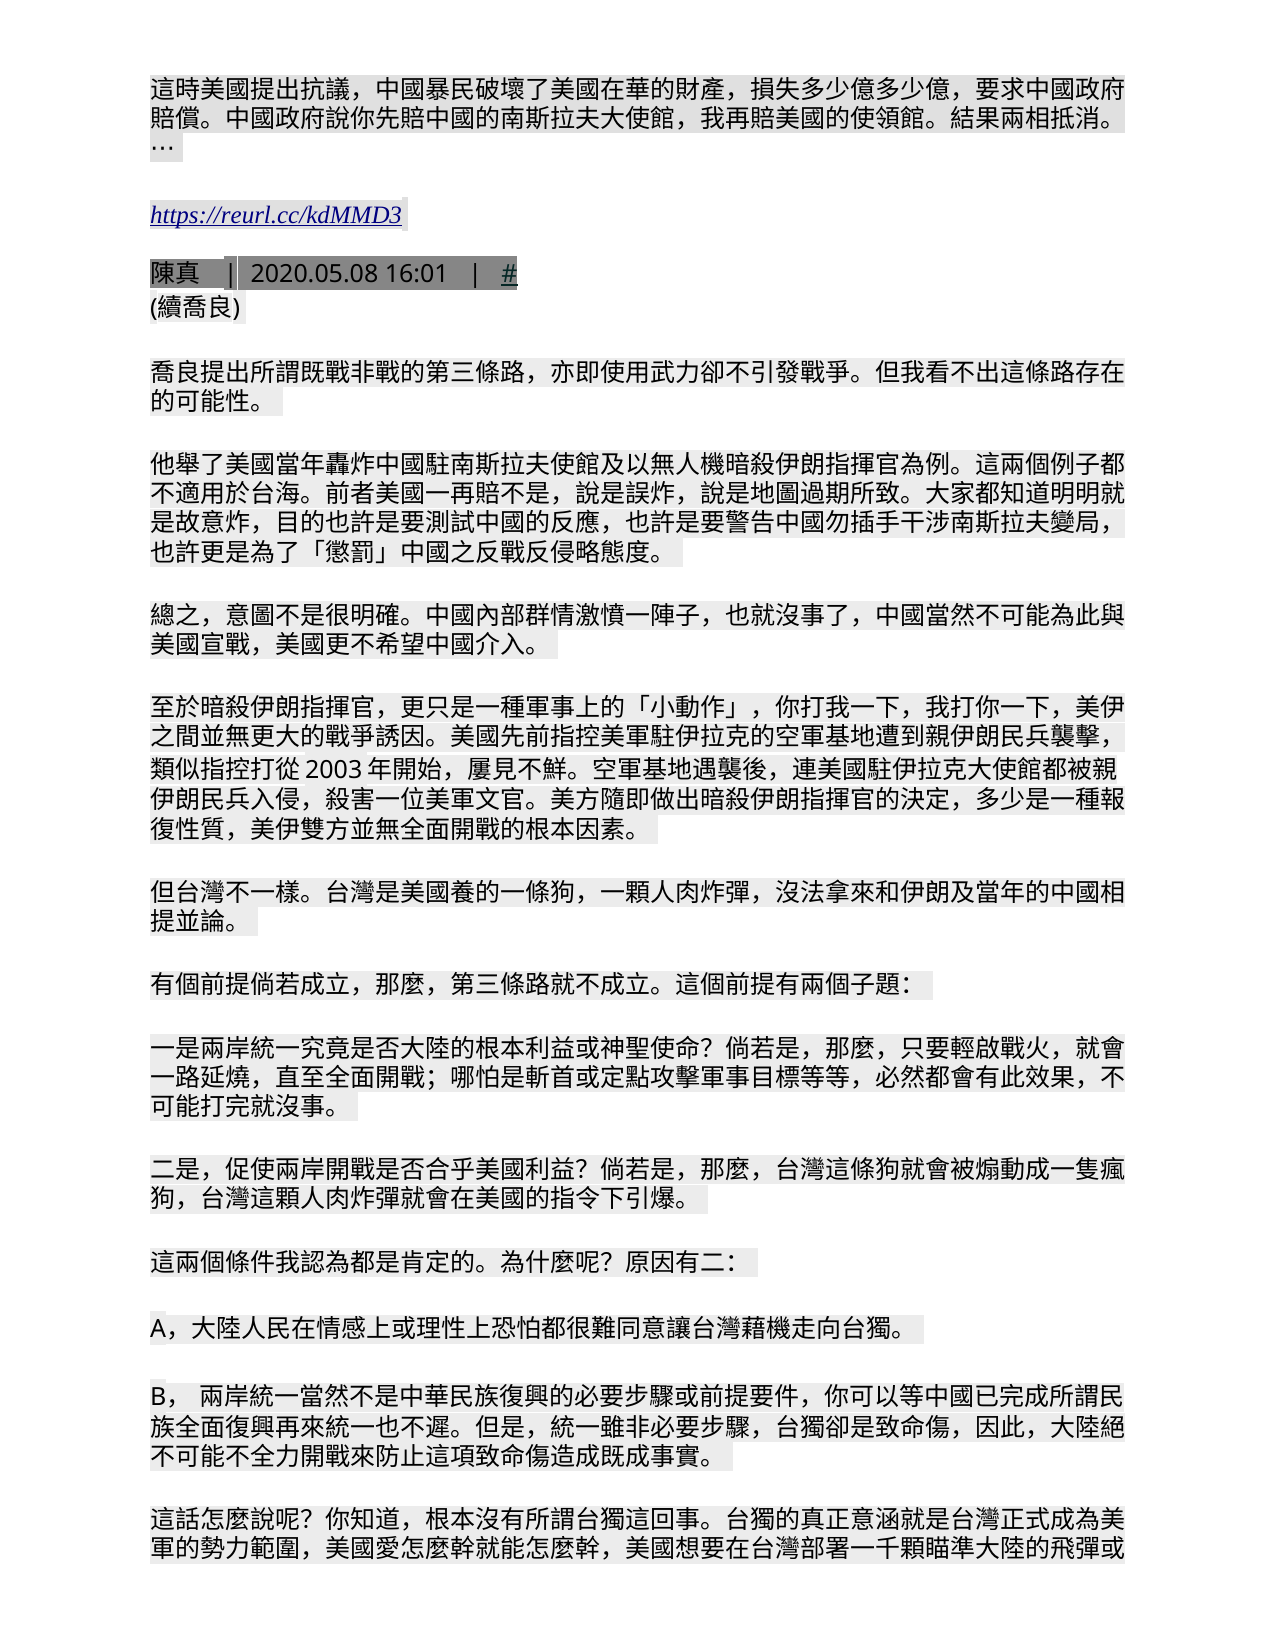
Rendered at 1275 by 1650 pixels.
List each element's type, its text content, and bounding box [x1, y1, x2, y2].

text (續喬良) 喬良提出所謂既戰非戰的第三條路，亦即使用武力卻不引發戰爭。但我看不出這條路存在的可能性。 他舉了美國當年轟炸中國駐南斯拉夫使館及以無人機暗殺伊朗指揮官為例。這兩個例子都不適用於台海。前者美國一再賠不是，說是誤炸，說是地圖過期所致。大家都知道明明就是故意炸，目的也許是要測試中國的反應，也許是要警告中國勿插手干涉南斯拉夫變局，也許更是為了「懲罰」中國之反戰反侵略態度。 總之，意圖不是很明確。中國內部群情激憤一陣子，也就沒事了，中國當然不可能為此與美國宣戰，美國更不希望中國介入。 至於暗殺伊朗指揮官，更只是一種軍事上的「小動作」，你打我一下，我打你一下，美伊之間並無更大的戰爭誘因。美國先前指控美軍駐伊拉克的空軍基地遭到親伊朗民兵襲擊，類似指控打從2003年開始，屢見不鮮。空軍基地遇襲後，連美國駐伊拉克大使館都被親伊朗民兵入侵，殺害一位美軍文官。美方隨即做出暗殺伊朗指揮官的決定，多少是一種報復性質，美伊雙方並無全面開戰的根本因素。 但台灣不一樣。台灣是美國養的一條狗，一顆人肉炸彈，沒法拿來和伊朗及當年的中國相提並論。 有個前提倘若成立，那麼，第三條路就不成立。這個前提有兩個子題： 一是兩岸統一究竟是否大陸的根本利益或神聖使命？倘若是，那麼，只要輕啟戰火，就會一路延燒，直至全面開戰；哪怕是斬首或定點攻擊軍事目標等等，必然都會有此效果，不可能打完就沒事。 二是，促使兩岸開戰是否合乎美國利益？倘若是，那麼，台灣這條狗就會被煽動成一隻瘋狗，台灣這顆人肉炸彈就會在美國的指令下引爆。 這兩個條件我認為都是肯定的。為什麼呢？原因有二： A，大陸人民在情感上或理性上恐怕都很難同意讓台灣藉機走向台獨。 B， 兩岸統一當然不是中華民族復興的必要步驟或前提要件，你可以等中國已完成所謂民族全面復興再來統一也不遲。但是，統一雖非必要步驟，台獨卻是致命傷，因此，大陸絕不可能不全力開戰來防止這項致命傷造成既成事實。 這話怎麼說呢？你知道，根本沒有所謂台獨這回事。台獨的真正意涵就是台灣正式成為美軍的勢力範圍，美國愛怎麼幹就能怎麼幹，美國想要在台灣部署一千顆瞄準大陸的飛彈或核彈，就部署一千顆飛彈或核彈，完全隨他高興。這豈不等於說整個中國大陸從此讓美軍當靶場當狩獵場嗎？ 想像一下，如果古巴不是古巴，不是一個獨立國家，而只是大陸養的一條狗，一顆人肉炸彈，你想，美國會不會拼死命把古巴毀了？那就好像有個黑幫集團想方設法讓你家的院子宣布「獨立」，納入黑幫的勢力範圍，把機關槍大砲全擺到院子裏對著你家瞄準一樣。任何一個稍微有點國防能力的國家，這種事都是絕不可能讓它發生的。 因此，統一確實不是大陸鴻圖大展之際的根本要務，但是台獨卻是致命傷。美國就是抓準這一點致命要害來興風作浪予取予求。 至於子題二，促使兩岸開戰是否合乎美國利益？這題需要有些但書。目前看來答案是肯定的，但它並非固著不變。 簡單可以這麼說，美國雖然很壞，但他算盤打得特別精準厲害，付出多少成本，獲得多少利益，算得一清二楚。今天，如果美國認為兩岸烽火漫天，死傷慘烈，自己將可一石多鳥，坐收漁翁之利，那麼，他就會毫不遲疑地推動最可怕的狀況，讓你們中國人自己去拼命互相殘殺，他在一旁負責煽風點火就行。 可是，如果這麼做將會把美國拖下水，讓中美之間直接對幹，讓美國本土也成為烽火漫天的戰場，那麼，美國就會算盤重新打，考慮這樣做到底划不划算。 講白了就是我常說的，大陸要打，拜託請先打美國，先打漢奸走狗，不要把台灣或台灣人當成你的首要敵人。台灣只是一條狗，沒有絲毫自由意志；打狗是沒有任何意義的，要打就要打主人。如此一來，狗主人才會考慮縱狗咬人到底划不划算。 壞人再怎麼瘋狂，他做壞事一定會考慮兩點，一是我會得到什麼好處？二是我會付出何種代價？如果你讓壞人以為他將一本萬利，怎麼幹都賺，穩賺不賠，毫無風險，那他必然就會使壞。島內漢奸成群，大權在握，只要美國能保證人渣漢奸們的安全，他們就會聽命行事。人渣黨史無前例地一再叫戰，甚至還說台灣已經準備好戰爭，準備好接受大陸的「第一擊」，種種跡象就是一個警訊。 一般人也許不像我這麼了解這個人渣黨，這些人其實大多沒有政治意識，他們只是生意人，愛當官，想污錢，滿腦子榮華富貴，仇中反華並不是他們的思想，而是他們從事政治這門生意的招牌口號以及充當台奸漢奸取得榮華富貴的通關密語。至於什麼雞雞黨，什麼屎袋力量等等等，猥瑣貪婪程度就更不用說了。 狗無權力決定整個兩岸關係的調整，就連媒體、學界或部會官員的人事任命等等等各種內政小事，統統都還是得經過美國主子的批准。因此，若非主子授意，狗不可能自己有任何主張，更不可能擅自叫戰；你有看過哪一條狗自己決定要對哪個人宣戰的嗎？當然還是有，阿扁就是一例，不過卻是特例，不能算數。阿扁當初不聽美國主子的話，擅自搞什麼防禦性公投，馬上被布希公開罵「狗娘養的」，卸任後還馬上爆他的貪污黑資料，抓去坐牢，讓阿扁一再具狀向主子求饒。 現在的局面卻是，美國及其西方同盟，動輒極度誇張地刻意抬舉台灣，居心顯著，無可懷疑，無非就是步步進逼中國大陸，看你能忍到幾時。 中美開戰，鹿死誰手很難說。論軍事、經濟各項實力，美國也許會贏，但一樣會遭到毀滅性的打擊。至於中國，民族復興夢恐怕得再等到下一個世紀。不管怎麼樣，中美開戰，無非就是世界末日。任何正常人都不會想要走到這一步，但你應該知道，美國有一票擁有很大影響力的瘋狂嗜血之徒，例如我常提起的Richard Perle；殺盡全世界之餘，日思夢想就是要消滅中國這個唯一能威脅美國霸權的國度，而台灣恰恰是他們手上最為致命的一項武器。 金燦榮認為中美開戰，大陸必勝，而美國和台灣將會遭到毀滅性的打擊。金這個說法，叫做走夜路吹哨壯膽，沒法當真。但他倒是說對了一件事：兩岸之間是否開戰，不是由大陸決定，而是由美國和台灣決定。 台灣如果把自己當人看，自然會有決定權，毫無疑問可以立即走向一條繁榮富足和平安定的陽光道。可是，台灣不想當人，卻偏要給惡魔撒旦當條狗，當一顆人肉炸彈，傷害自己的親人同胞。 我當然不希望台灣人遭到報應，包括對美國人也一樣，但人們應該想清楚自己的所作所為，究竟是善或惡、是福是禍。兩岸儘快透過政治談判尋求統一，兩岸一家親，闔家慶團圓，才是避免這場世紀災禍的唯一出路。 過去從南斯拉夫到烏克蘭，有太多太多類似的例子，全是美國一手主導，災禍明明白白清清楚楚就在眼前，後來卻都沒有躲過悲劇。也許吾友柏楊先生說得對，歷史給我們的教訓就是：我們無法從歷史中學到教訓。 [150, 290, 1125, 1564]
text 陳真 | 2020.05.08 16:01 | # [150, 256, 1125, 290]
text 這時美國提出抗議，中國暴民破壞了美國在華的財產，損失多少億多少億，要求中國政府賠償。中國政府說你先賠中國的南斯拉夫大使館，我再賠美國的使領館。結果兩相抵消。⋯ https://reurl.cc/kdMMD3 [150, 75, 1125, 231]
